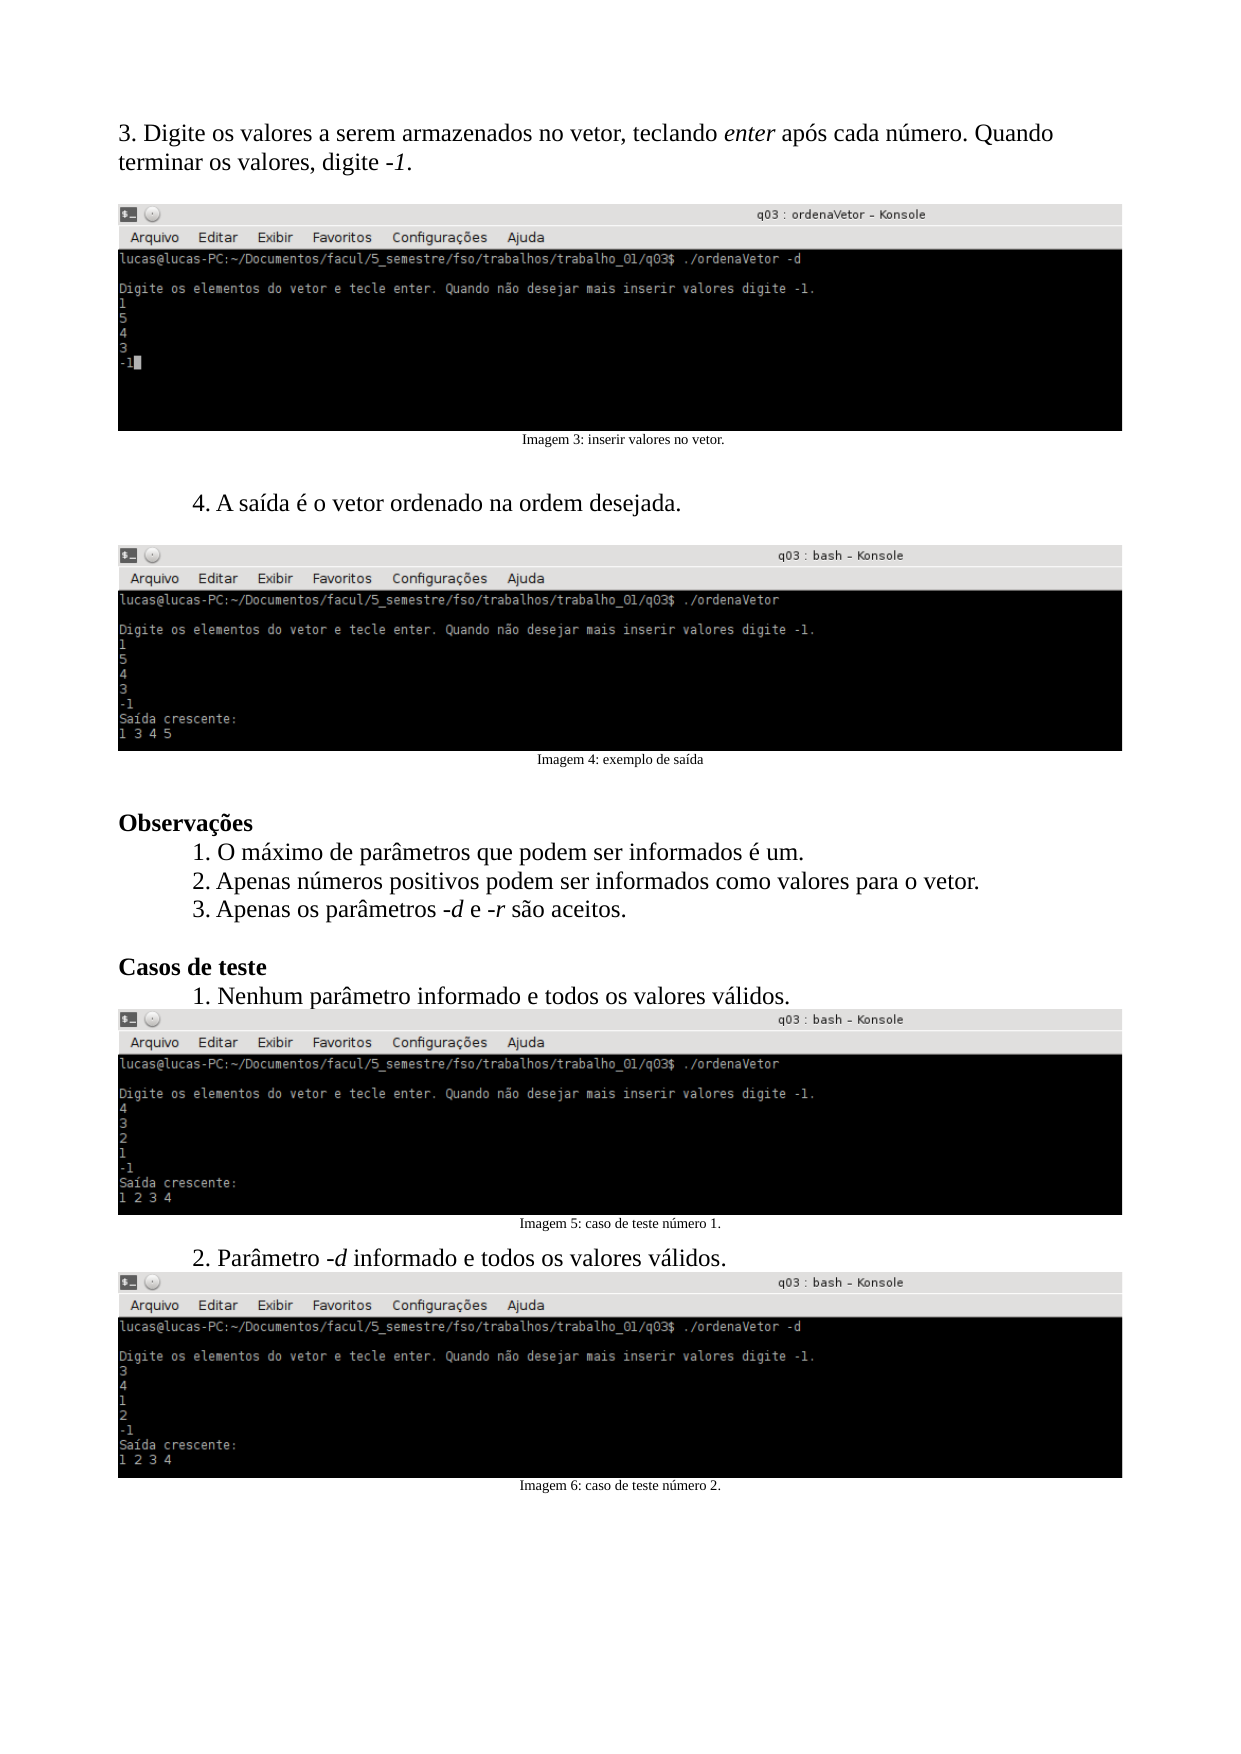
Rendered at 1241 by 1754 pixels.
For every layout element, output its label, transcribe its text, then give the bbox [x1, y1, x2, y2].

picture [118, 204, 1123, 431]
picture [118, 545, 1123, 751]
text Imagem 3: inserir valores no vetor. [118, 431, 1122, 459]
text Imagem 5: caso de teste número 1. [118, 1215, 1122, 1243]
text Imagem 4: exemplo de saída [118, 751, 1122, 779]
text 4. A saída é o vetor ordenado na ordem desejada. [118, 488, 1122, 517]
text 2. Parâmetro -d informado e todos os valores válidos. [118, 1243, 1122, 1272]
picture [118, 1009, 1123, 1215]
text Casos de teste [118, 952, 1122, 981]
text 3. Digite os valores a serem armazenados no vetor, teclando enter após cada número. Quando terminar os valores, digite -1. [118, 118, 1122, 176]
text Imagem 6: caso de teste número 2. [118, 1478, 1122, 1506]
text 2. Apenas números positivos podem ser informados como valores para o vetor. [118, 866, 1122, 894]
text 1. Nenhum parâmetro informado e todos os valores válidos. [118, 981, 1122, 1009]
picture [118, 1272, 1123, 1478]
text Observações [118, 808, 1122, 837]
text 1. O máximo de parâmetros que podem ser informados é um. [118, 837, 1122, 866]
text 3. Apenas os parâmetros -d e -r são aceitos. [118, 894, 1122, 923]
